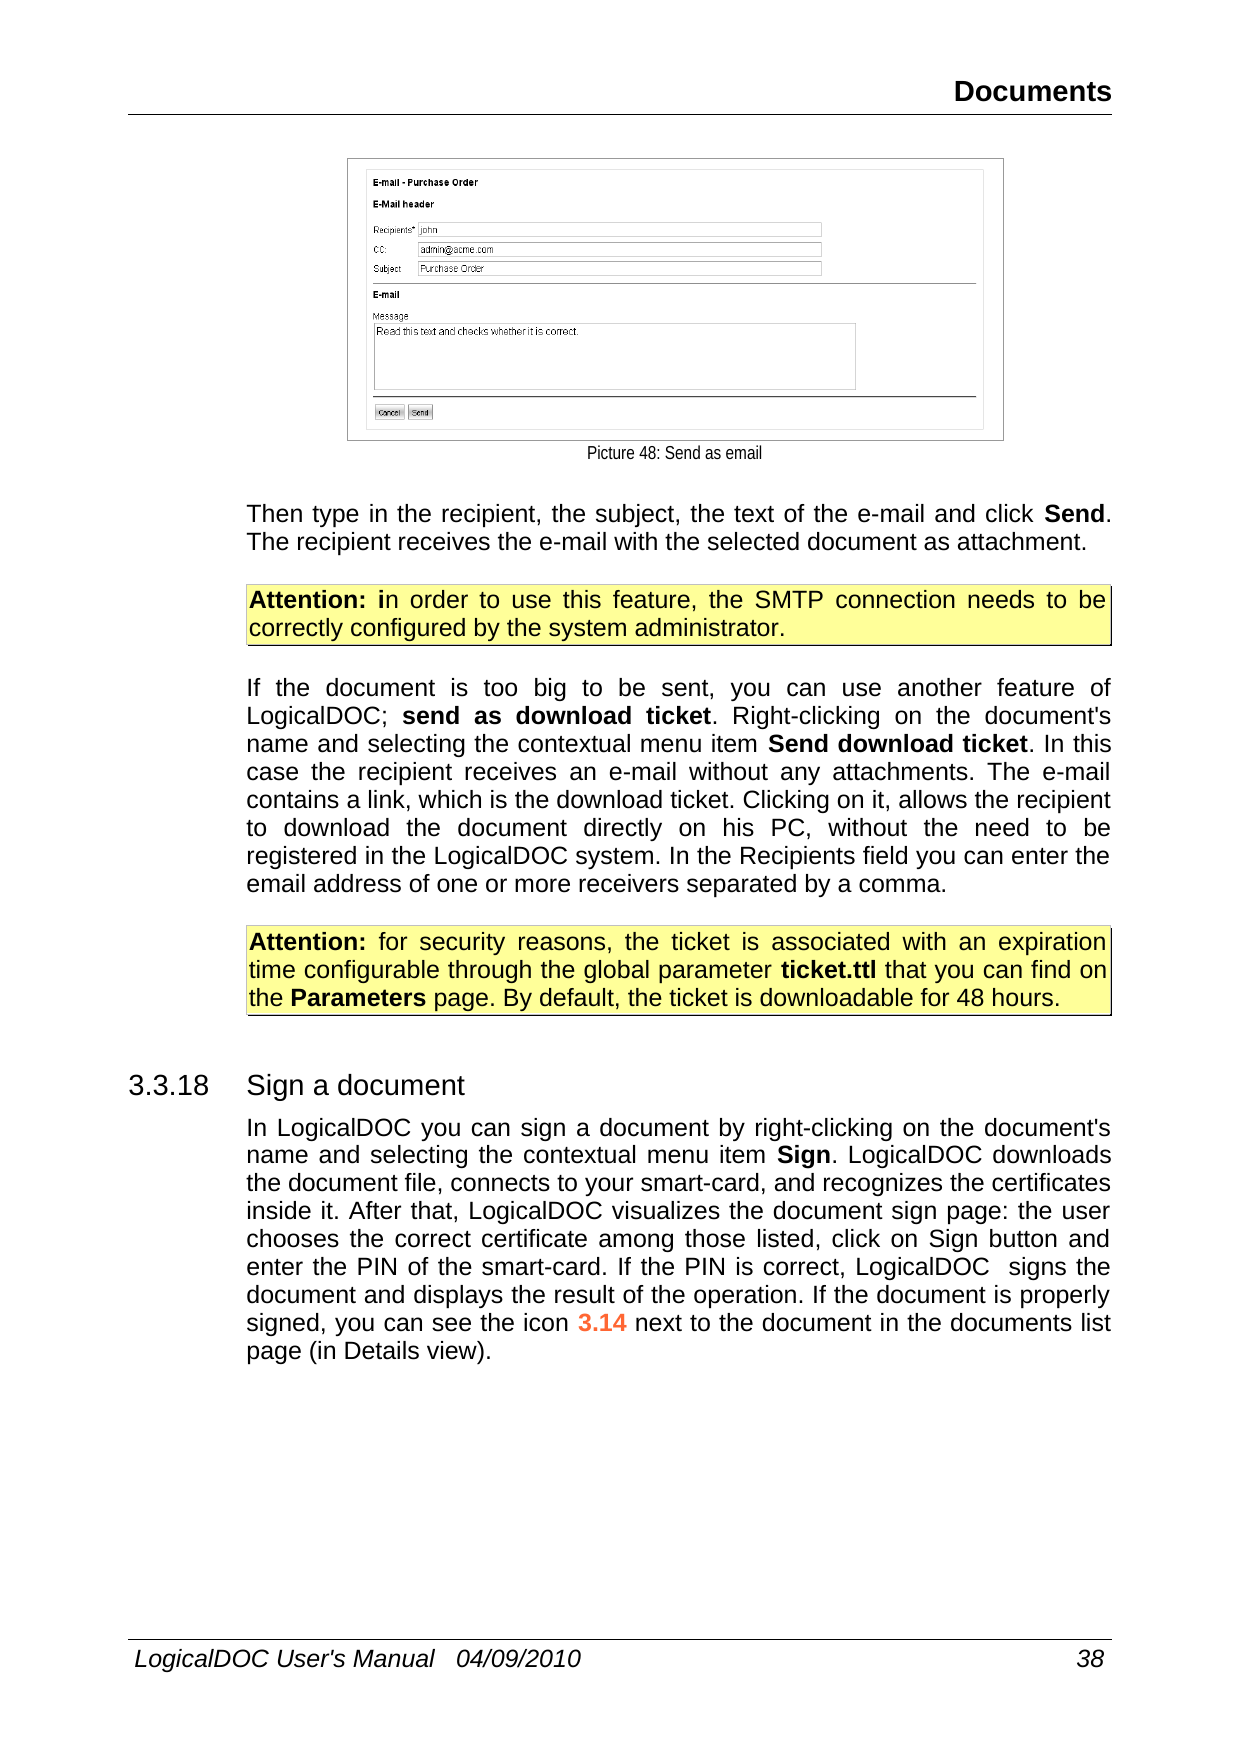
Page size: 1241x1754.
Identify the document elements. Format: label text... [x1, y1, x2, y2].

text Attention: in order to use this feature, the SMTP connection needs to be correctly configured by the system administrator. [247, 585, 1110, 644]
text In LogicalDOC you can sign a document by right-clicking on the document's name and selecting the contextual menu item Sign. LogicalDOC downloads the document file, connects to your smart-card, and recognizes the certificates inside it. After that, LogicalDOC visualizes the document sign page: the user chooses the correct certificate among those listed, click on Sign button and enter the PIN of the smart-card. If the PIN is correct, LogicalDOC signs the document and displays the result of the operation. If the document is properly signed, you can see the icon 3.14 next to the document in the documents list page (in Details view). [246, 1113, 1112, 1365]
picture [363, 167, 987, 432]
text Picture 48: Send as email [347, 441, 1002, 463]
text If the document is too big to be sent, you can use another feature of LogicalDOC; send as download ticket. Right-clicking on the document's name and selecting the contextual menu item Send download ticket. In this case the recipient receives an e-mail without any attachments. The e-mail contains a link, which is the download ticket. Clicking on it, allows the recipient to download the document directly on his PC, without the need to be registered in the LogicalDOC system. In the Recipients field you can enter the email address of one or more receivers separated by a comma. [246, 674, 1112, 897]
text Attention: for security reasons, the ticket is associated with an expiration time configurable through the global parameter ticket.ttl that you can find on the Parameters page. By default, the ticket is downloadable for 48 hours. [247, 926, 1110, 1013]
text Then type in the recipient, the subject, the text of the e-mail and click Send. The recipient receives the e-mail with the selected document as attachment. [246, 500, 1112, 556]
subtitle Sign a document [128, 1068, 1112, 1101]
